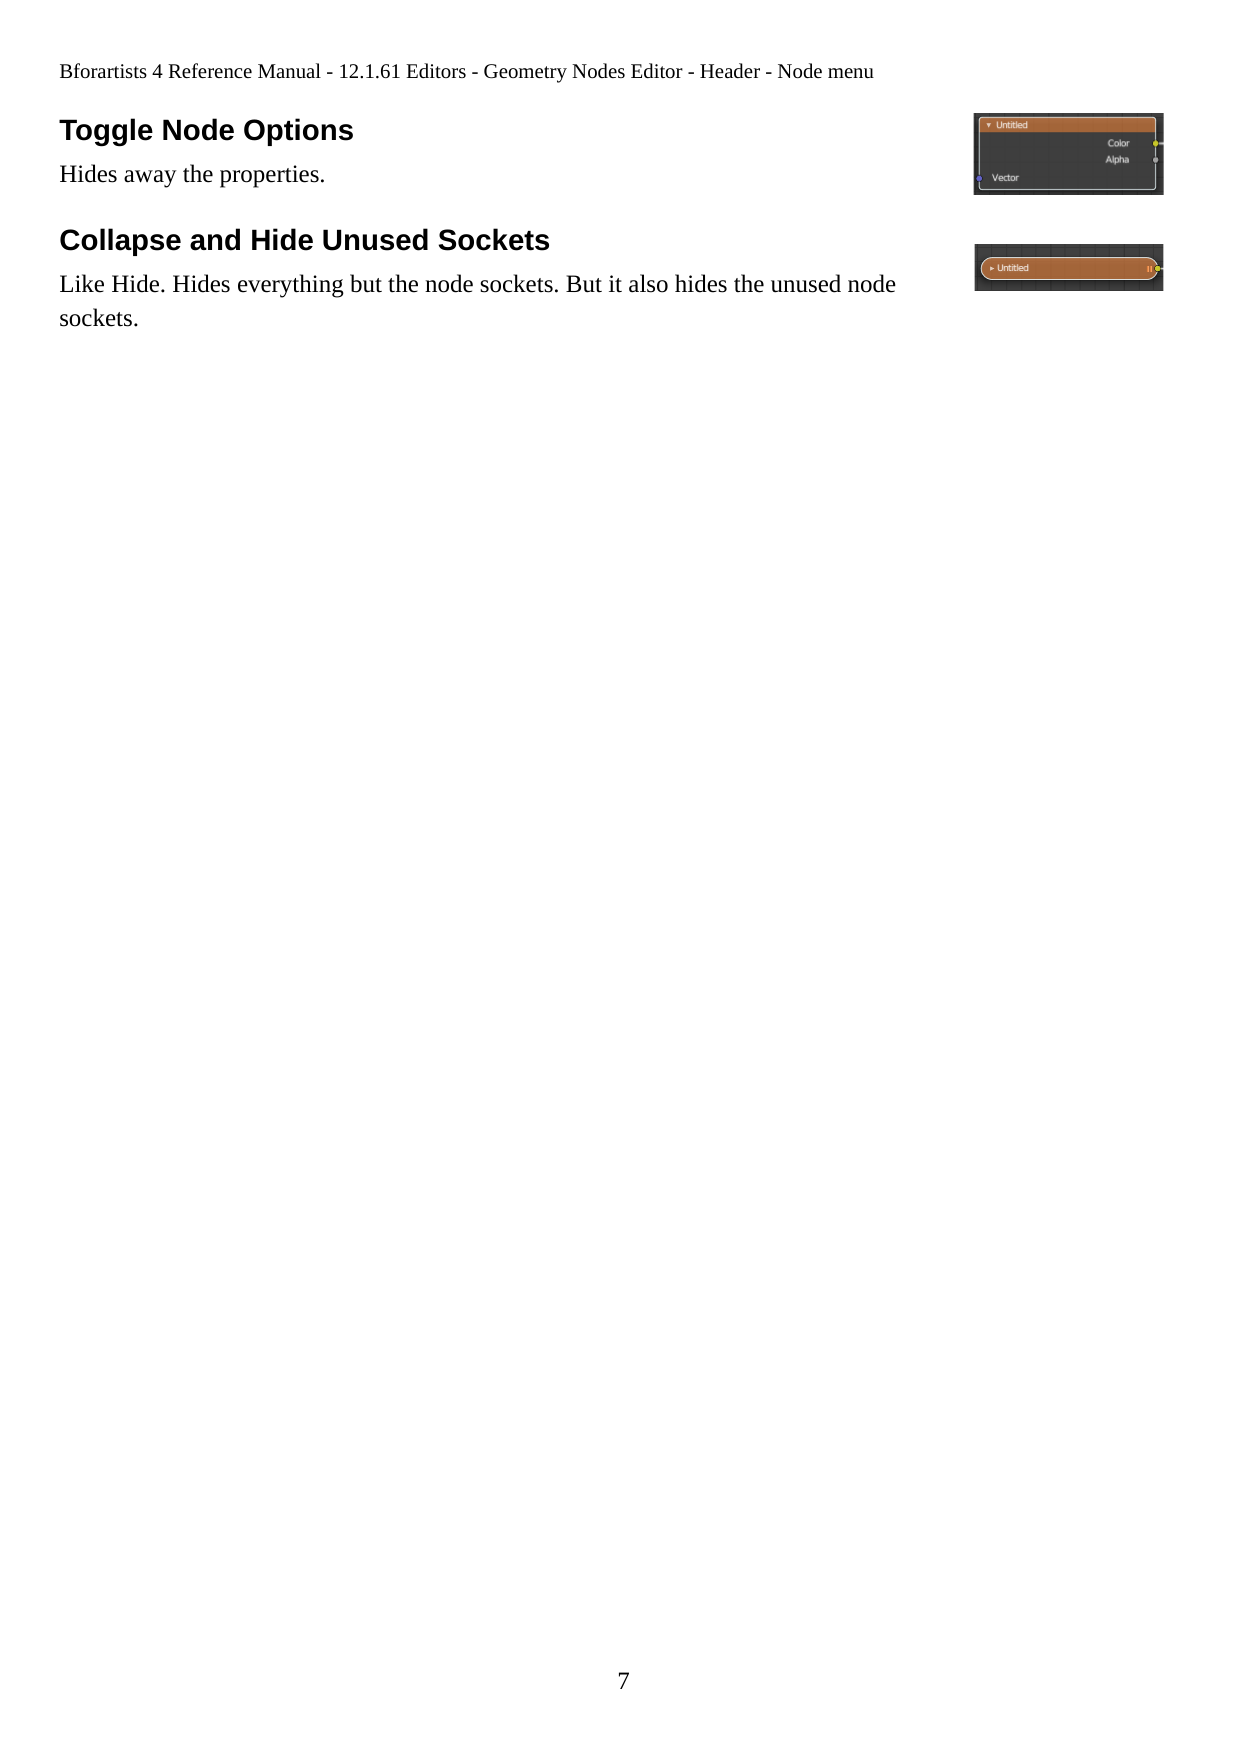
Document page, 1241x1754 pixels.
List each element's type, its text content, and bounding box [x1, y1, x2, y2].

subtitle Toggle Node Options [59, 113, 973, 146]
picture [974, 244, 1164, 291]
picture [973, 113, 1164, 195]
text Hides away the properties. [59, 159, 973, 188]
subtitle [1164, 113, 1181, 146]
subtitle Collapse and Hide Unused Sockets [59, 222, 1181, 256]
text Like Hide. Hides everything but the node sockets. But it also hides the unused node sockets. [59, 269, 1181, 332]
